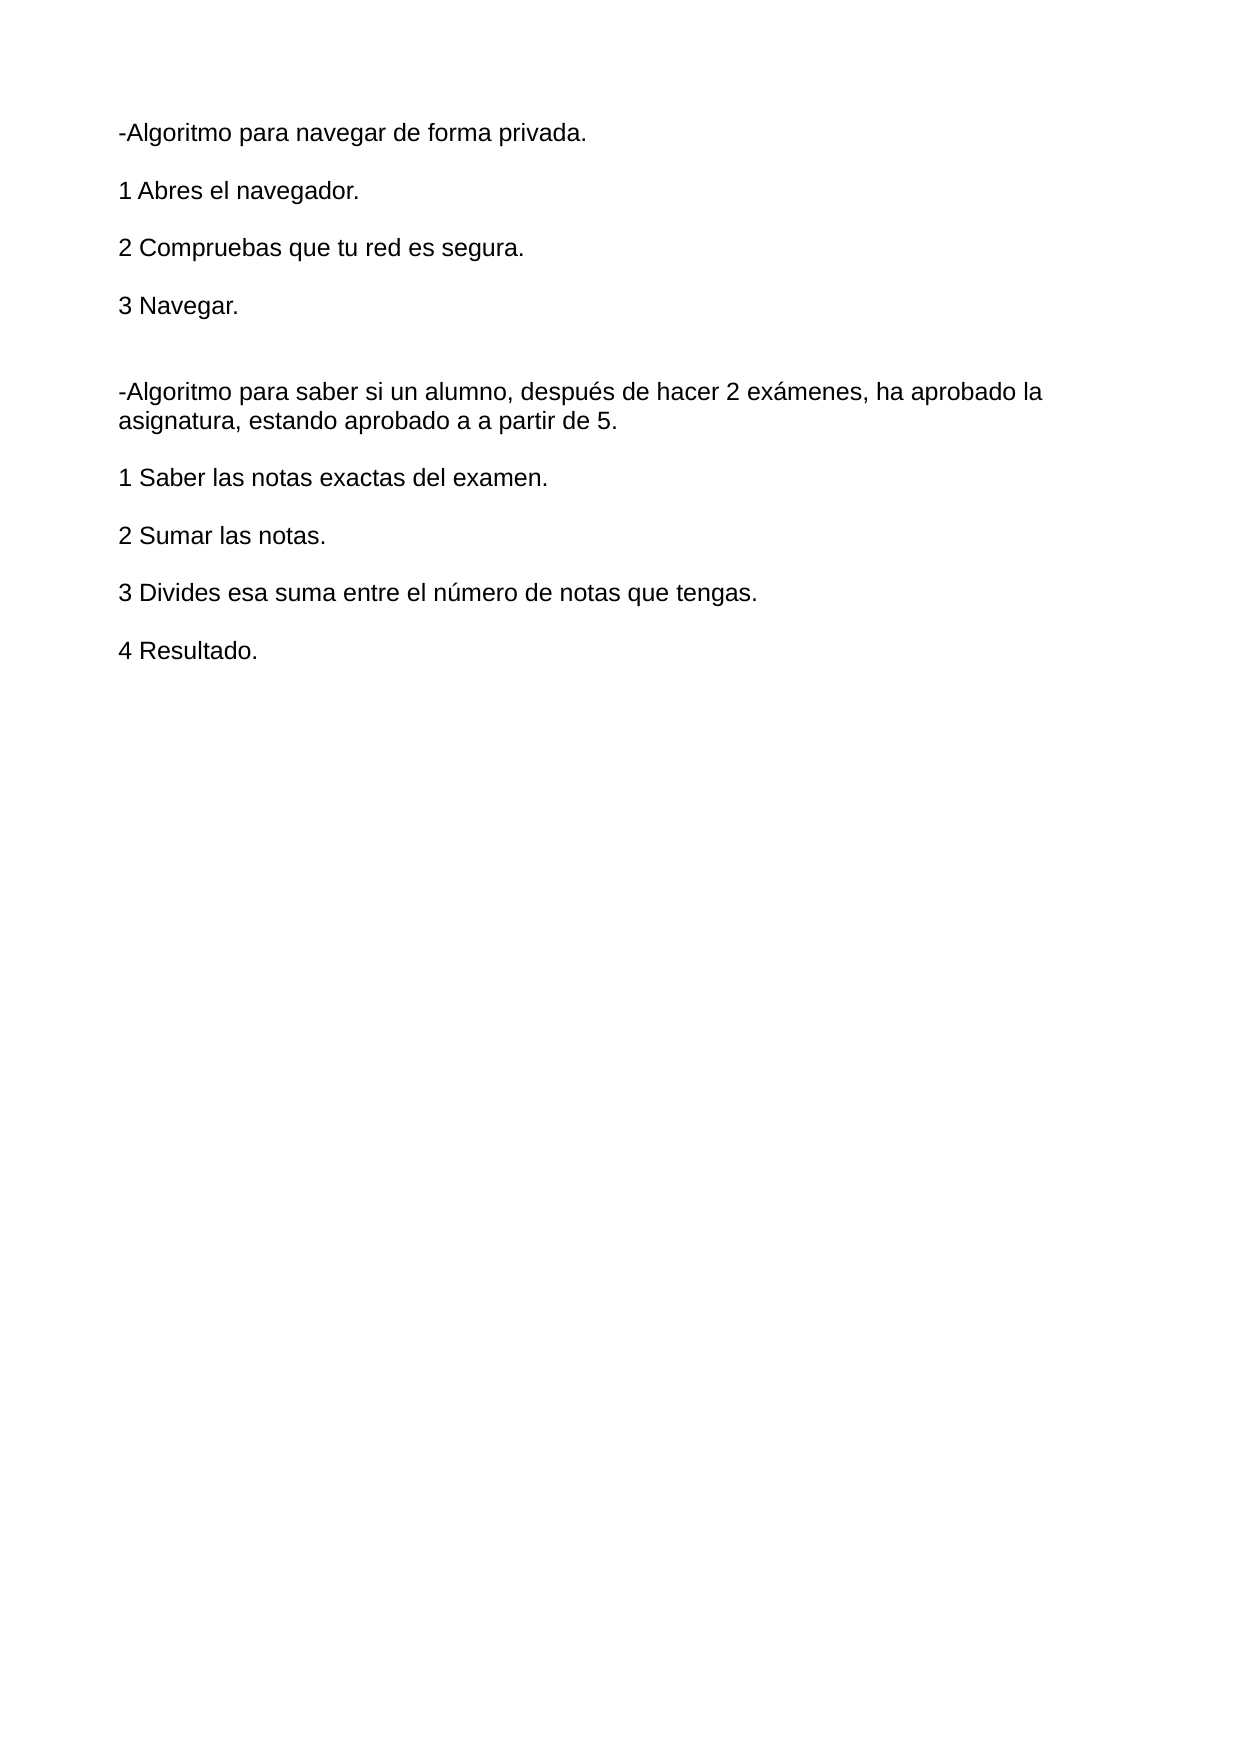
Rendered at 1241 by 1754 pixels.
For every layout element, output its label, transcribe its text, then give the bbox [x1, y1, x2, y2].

text 2 Sumar las notas. [118, 521, 1122, 549]
text 4 Resultado. [118, 636, 1122, 664]
text 3 Divides esa suma entre el número de notas que tengas. [118, 578, 1122, 607]
text 1 Saber las notas exactas del examen. [118, 463, 1122, 492]
text -Algoritmo para saber si un alumno, después de hacer 2 exámenes, ha aprobado la asignatura, estando aprobado a a partir de 5. [118, 377, 1122, 434]
text 2 Compruebas que tu red es segura. [118, 233, 1122, 262]
text -Algoritmo para navegar de forma privada. [118, 118, 1122, 147]
text 1 Abres el navegador. [118, 176, 1122, 204]
text 3 Navegar. [118, 291, 1122, 319]
